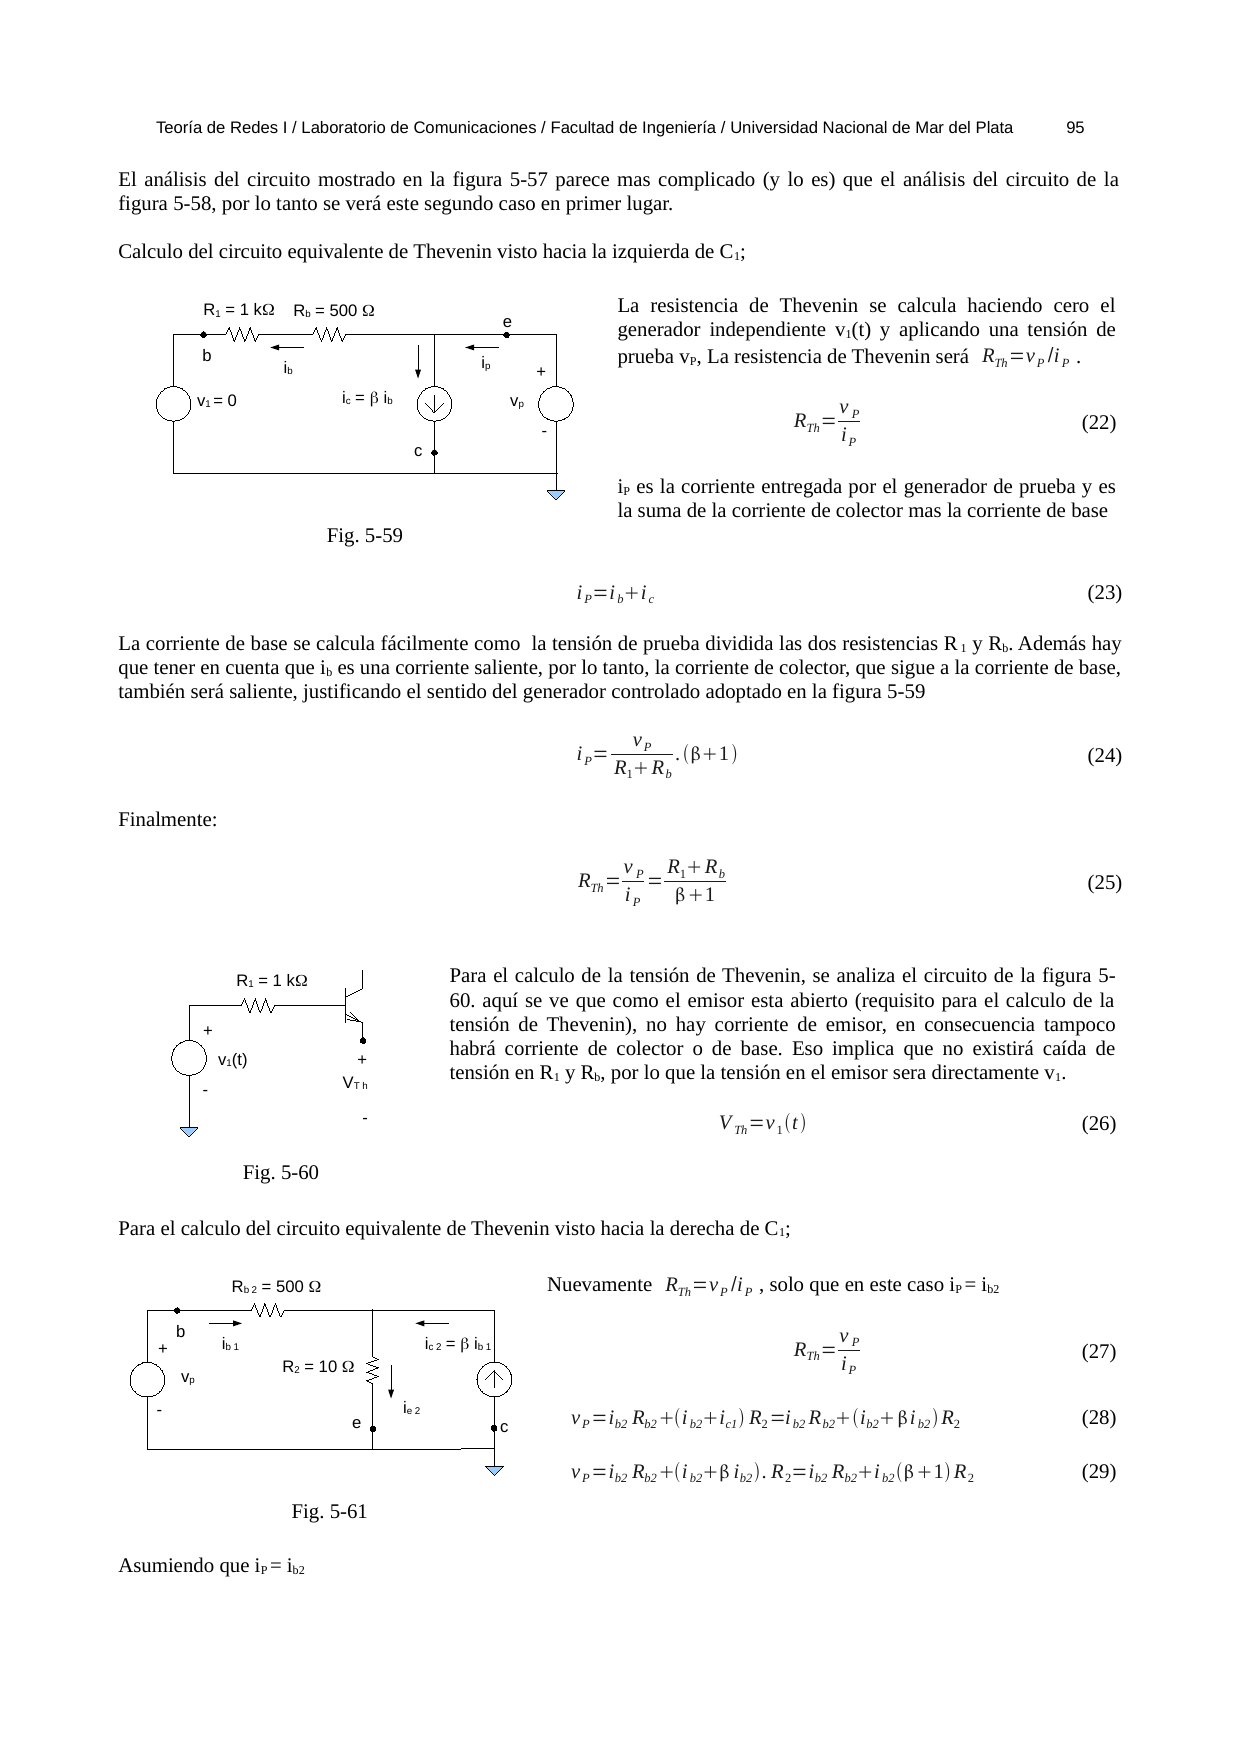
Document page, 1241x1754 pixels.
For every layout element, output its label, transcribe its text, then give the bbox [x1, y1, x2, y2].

text (23) [118, 577, 1122, 607]
text Asumiendo que iP = ib2 [118, 1553, 1122, 1577]
table_header Para el calculo de la tensión de Thevenin, se analiza el circuito de la figura 5-60. aquí se ve que como el emisor esta abierto (requisito para el calculo de la tensión de Thevenin), no hay corriente de emisor, en consecuencia tampoco habrá corriente de colector o de base. Eso implica que no existirá caída de tensión en R1 y Rb, por lo que la tensión en el emisor sera directamente v1. (26) [444, 958, 1122, 1191]
text El análisis del circuito mostrado en la figura 5-57 parece mas complicado (y lo es) que el análisis del circuito de la figura 5-58, por lo tanto se verá este segundo caso en primer lugar. [118, 167, 1122, 215]
text Para el calculo del circuito equivalente de Thevenin visto hacia la derecha de C1; [118, 1216, 1122, 1239]
table_header Fig. 5-59 [118, 287, 612, 553]
table_header Fig. 5-60 [118, 958, 443, 1191]
table_header Nuevamente , solo que en este caso iP = ib2 (27) (28) (29) [541, 1264, 1122, 1529]
table_header La resistencia de Thevenin se calcula haciendo cero el generador independiente v1(t) y aplicando una tensión de prueba vP, La resistencia de Thevenin será . (22) iP es la corriente entregada por el generador de prueba y es la suma de la corriente de colector mas la corriente de base [612, 287, 1122, 553]
text (24) [118, 727, 1122, 782]
text La corriente de base se calcula fácilmente como la tensión de prueba dividida las dos resistencias R1 y Rb. Además hay que tener en cuenta que ib es una corriente saliente, por lo tanto, la corriente de colector, que sigue a la corriente de base, también será saliente, justificando el sentido del generador controlado adoptado en la figura 5-59 [118, 631, 1122, 703]
text Calculo del circuito equivalente de Thevenin visto hacia la izquierda de C1; [118, 239, 1122, 263]
text (25) [118, 854, 1122, 909]
table_header Fig. 5-61 [118, 1264, 541, 1529]
text Finalmente: [118, 806, 1122, 831]
